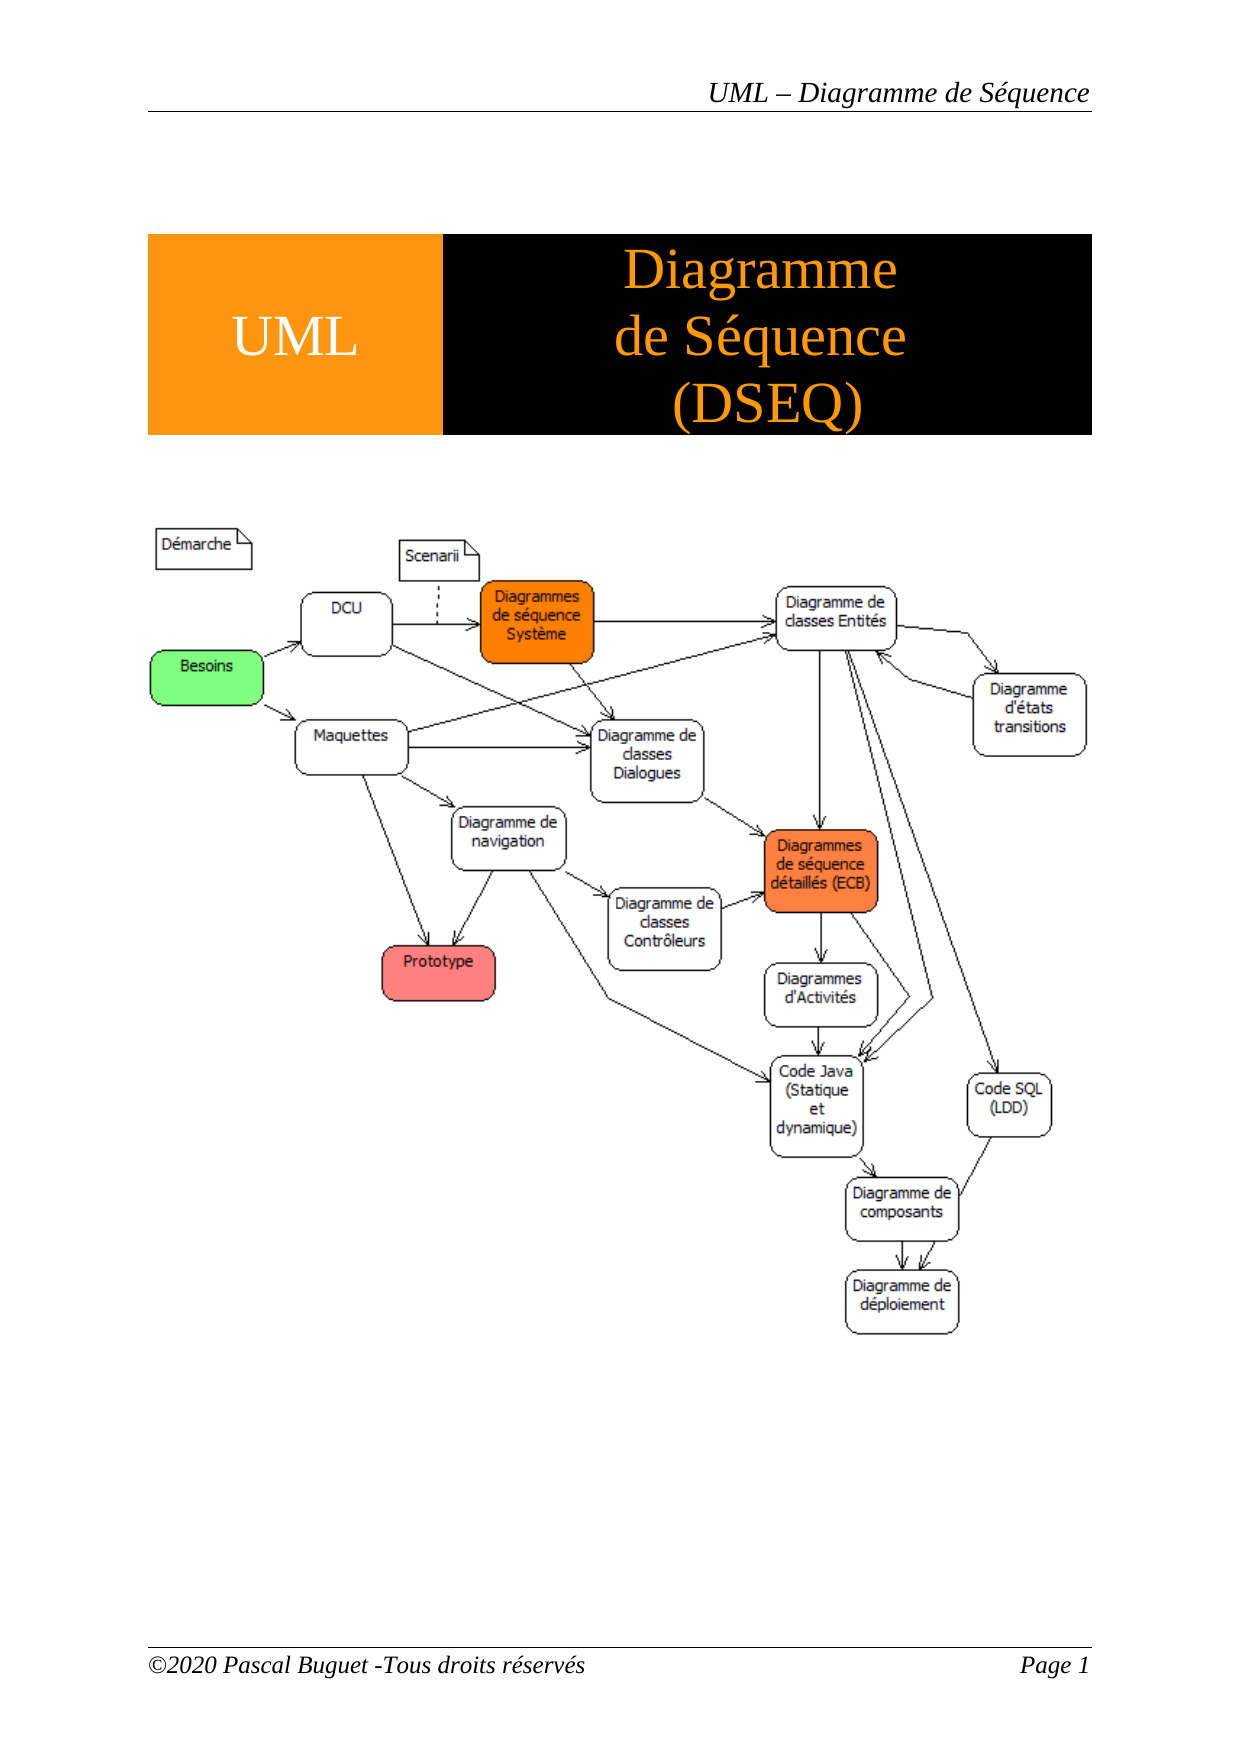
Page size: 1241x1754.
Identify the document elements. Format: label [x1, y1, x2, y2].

picture [147, 521, 1093, 1342]
